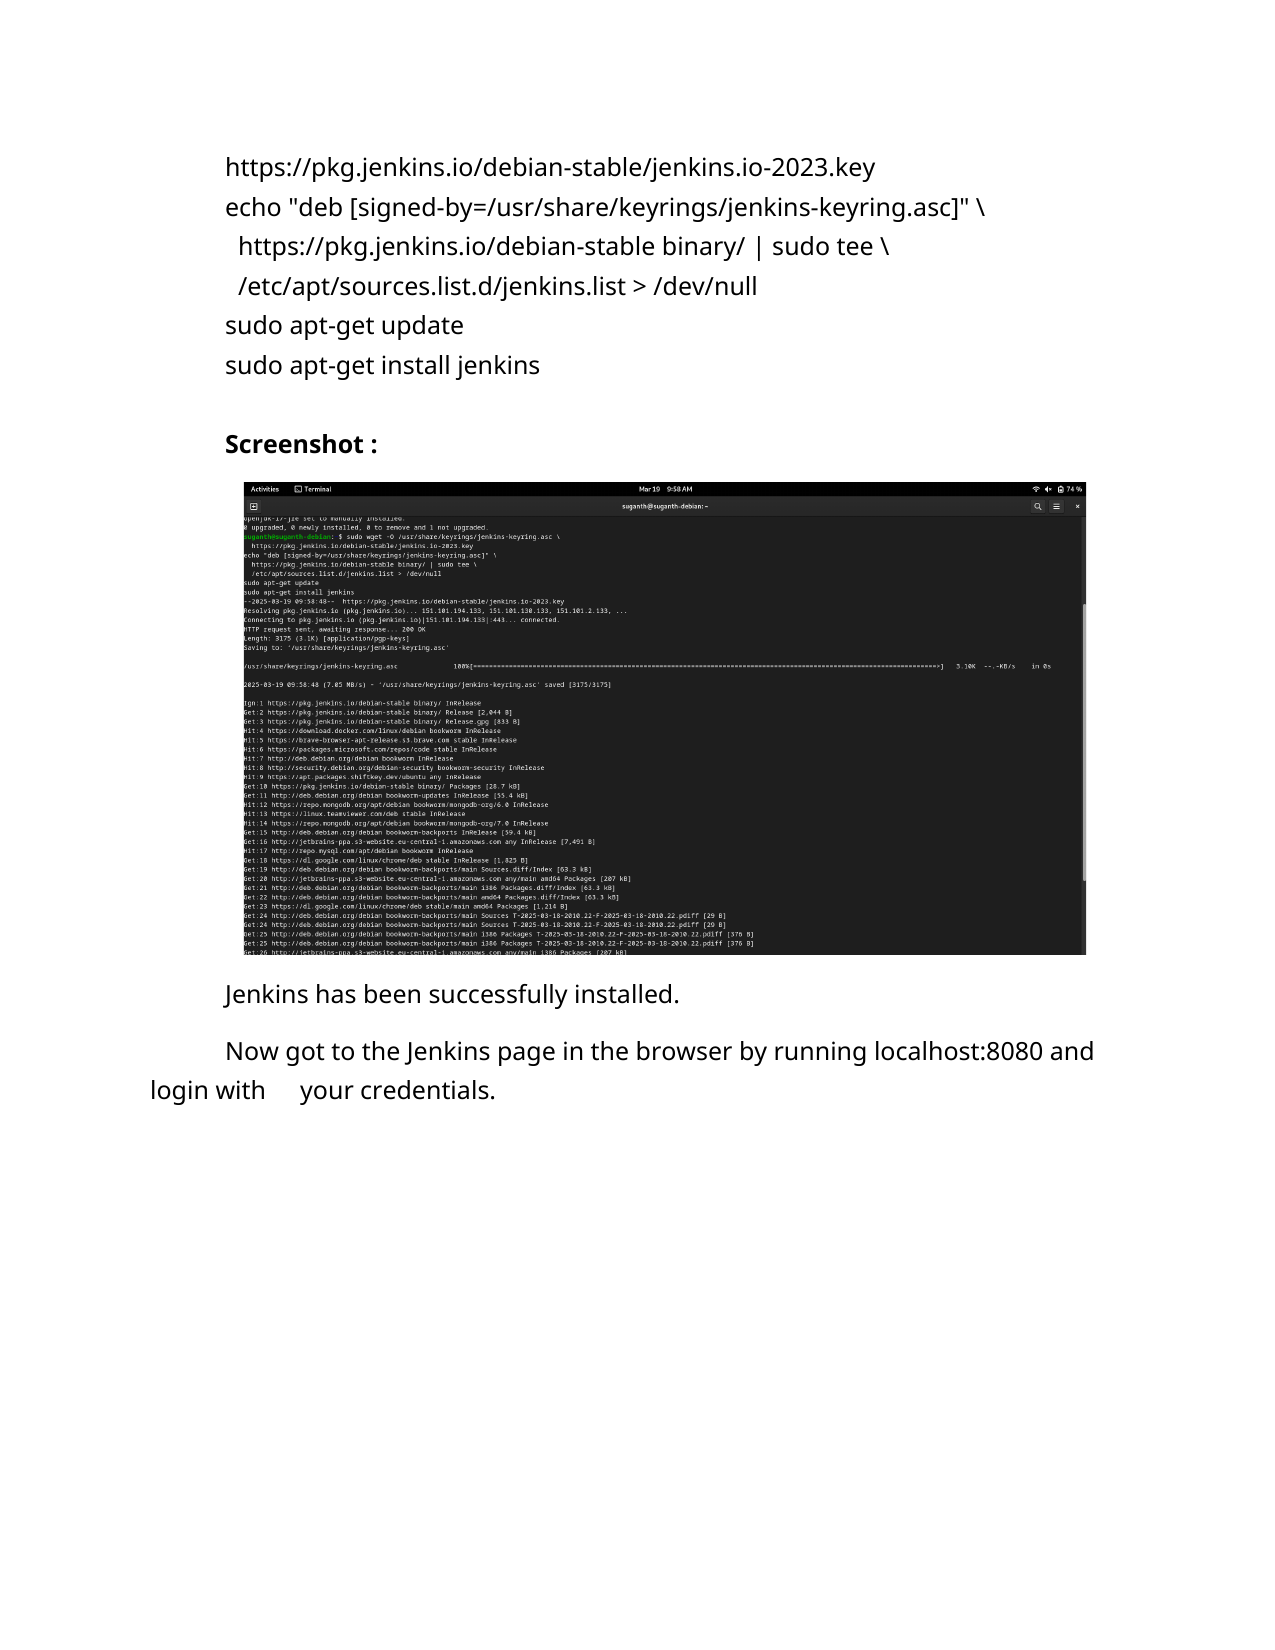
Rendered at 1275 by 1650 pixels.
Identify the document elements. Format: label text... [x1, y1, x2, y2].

picture [243, 482, 1087, 955]
list echo "deb [signed-by=/usr/share/keyrings/jenkins-keyring.asc]" \ [225, 189, 1125, 223]
list sudo apt-get install jenkins [225, 347, 1125, 381]
text Now got to the Jenkins page in the browser by running localhost:8080 and login with your credentials. [150, 1033, 1125, 1107]
list https://pkg.jenkins.io/debian-stable binary/ | sudo tee \ [225, 229, 1125, 263]
list /etc/apt/sources.list.d/jenkins.list > /dev/null [225, 268, 1125, 302]
list sudo apt-get update [225, 308, 1125, 342]
text Jenkins has been successfully installed. [150, 977, 1125, 1011]
list https://pkg.jenkins.io/debian-stable/jenkins.io-2023.key [225, 150, 1125, 184]
list Screenshot : [225, 426, 1125, 460]
